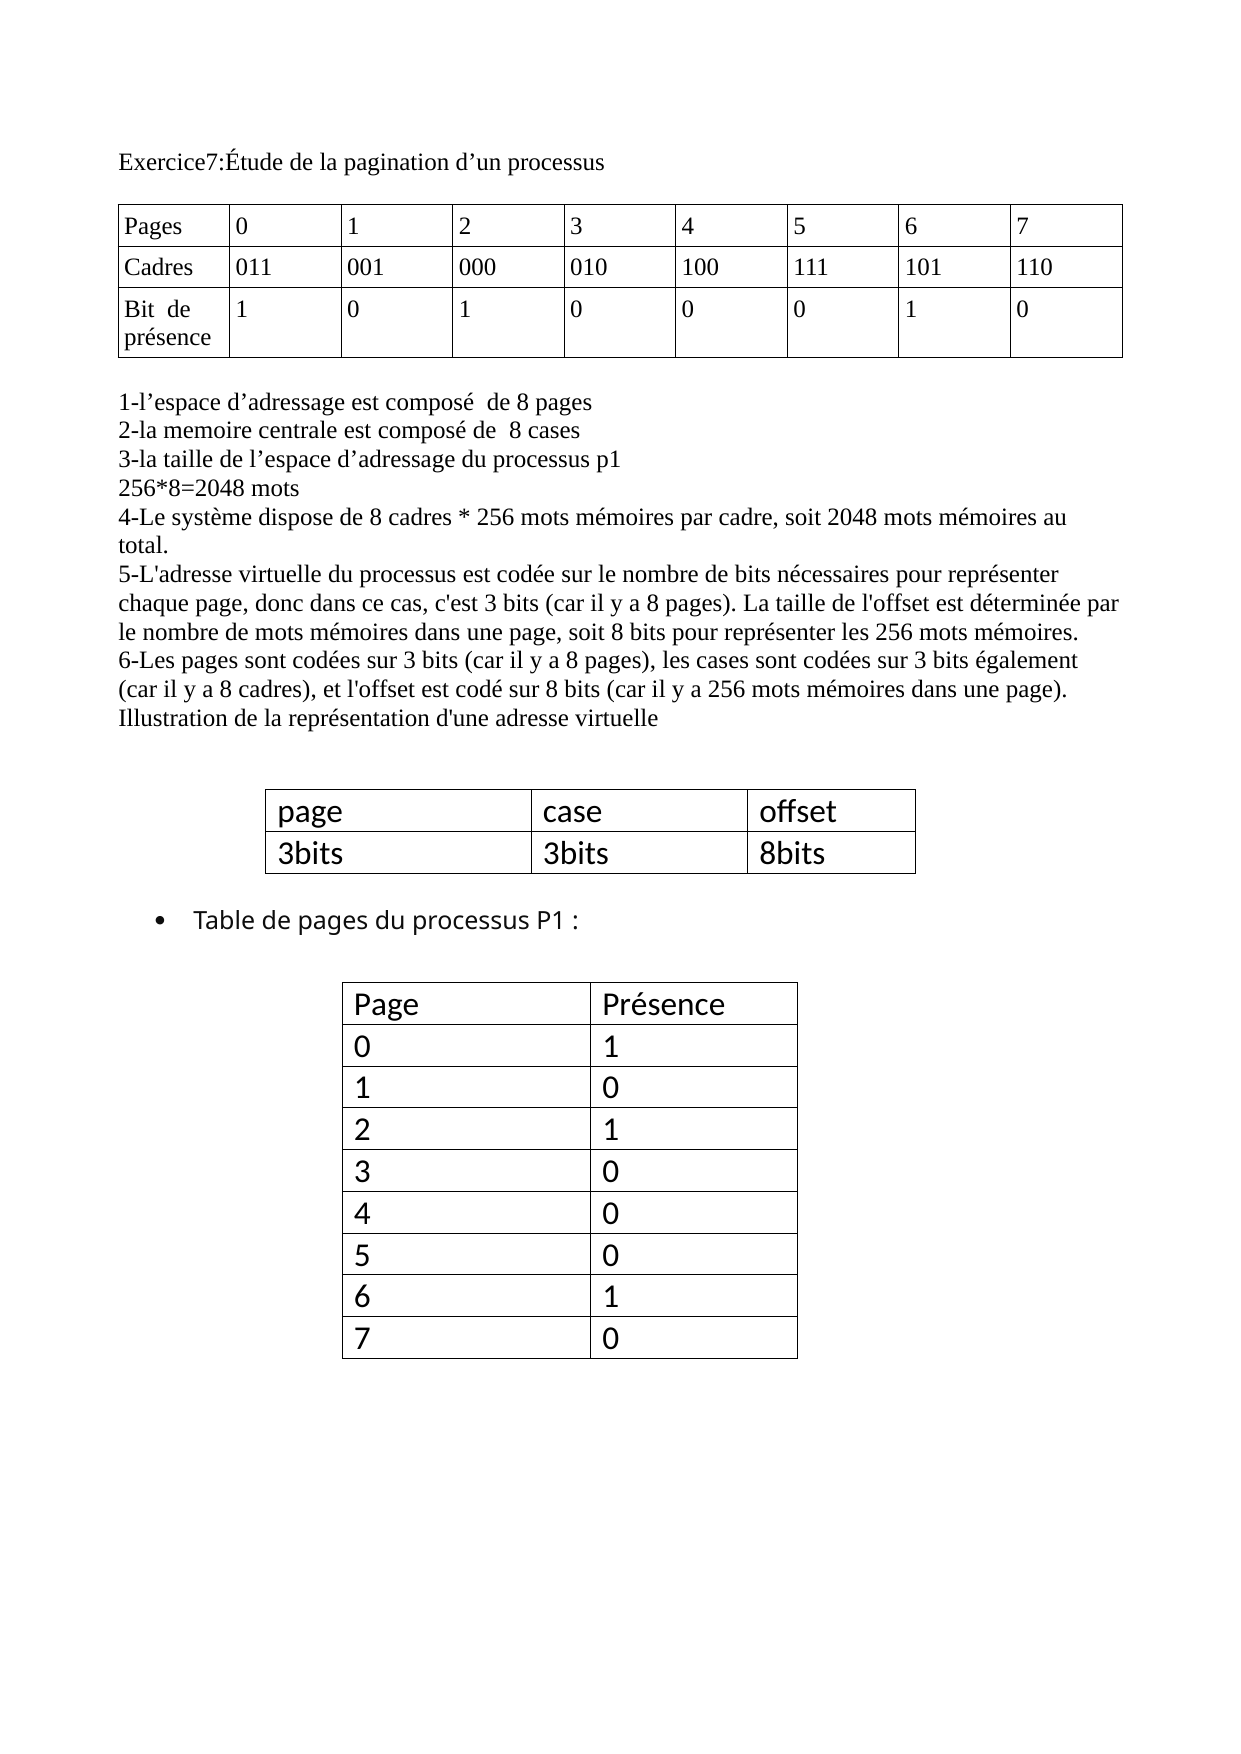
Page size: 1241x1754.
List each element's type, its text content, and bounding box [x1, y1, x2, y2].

table_cell 3bits [532, 832, 747, 873]
table_cell 1 [230, 288, 341, 357]
table_cell 001 [342, 247, 452, 287]
table_cell 0 [565, 288, 675, 357]
table_header 5 [788, 205, 898, 246]
table_cell 5 [343, 1234, 590, 1274]
table_header 4 [676, 205, 787, 246]
text 256*8=2048 mots [118, 473, 1122, 502]
table_cell 0 [676, 288, 787, 357]
table_cell 1 [591, 1275, 797, 1316]
table_header offset [748, 790, 915, 831]
table_header case [532, 790, 747, 831]
table_cell 3bits [266, 832, 531, 873]
table_cell 0 [591, 1234, 797, 1274]
table_cell 110 [1011, 247, 1122, 287]
table_cell 0 [591, 1317, 797, 1358]
table_cell 0 [342, 288, 452, 357]
table_cell 3 [343, 1150, 590, 1191]
table_header Présence [591, 983, 797, 1024]
table_header Pages [119, 205, 229, 246]
table_header 2 [453, 205, 564, 246]
table_cell 0 [1011, 288, 1122, 357]
table_cell 0 [591, 1067, 797, 1107]
table_cell 0 [788, 288, 898, 357]
table_cell 0 [343, 1025, 590, 1066]
table_header 6 [899, 205, 1010, 246]
text 4-Le système dispose de 8 cadres * 256 mots mémoires par cadre, soit 2048 mots mémoires au total. [118, 502, 1122, 559]
text 1-l’espace d’adressage est composé de 8 pages [118, 387, 1122, 415]
table_cell 100 [676, 247, 787, 287]
table_cell 111 [788, 247, 898, 287]
table_cell 101 [899, 247, 1010, 287]
table_header 0 [230, 205, 341, 246]
text 6-Les pages sont codées sur 3 bits (car il y a 8 pages), les cases sont codées sur 3 bits également (car il y a 8 cadres), et l'offset est codé sur 8 bits (car il y a 256 mots mémoires dans une page). [118, 645, 1122, 703]
table_cell 0 [591, 1150, 797, 1191]
table_cell 011 [230, 247, 341, 287]
table_header 3 [565, 205, 675, 246]
table_cell 1 [591, 1025, 797, 1066]
table_header 1 [342, 205, 452, 246]
table_cell 0 [591, 1192, 797, 1233]
text 2-la memoire centrale est composé de 8 cases [118, 415, 1122, 444]
table_cell 2 [343, 1108, 590, 1149]
table_cell 7 [343, 1317, 590, 1358]
table_header 7 [1011, 205, 1122, 246]
text Exercice7:Étude de la pagination d’un processus [118, 147, 1122, 176]
table_cell 4 [343, 1192, 590, 1233]
table_cell 010 [565, 247, 675, 287]
table_cell 1 [343, 1067, 590, 1107]
table_cell Bit de présence [119, 288, 229, 357]
text Illustration de la représentation d'une adresse virtuelle [118, 703, 1122, 732]
table_cell 000 [453, 247, 564, 287]
table_cell Cadres [119, 247, 229, 287]
text 3-la taille de l’espace d’adressage du processus p1 [118, 444, 1122, 473]
table_cell 6 [343, 1275, 590, 1316]
table_cell 8bits [748, 832, 915, 873]
list Table de pages du processus P1 : [156, 902, 1122, 937]
table_cell 1 [453, 288, 564, 357]
table_cell 1 [899, 288, 1010, 357]
table_cell 1 [591, 1108, 797, 1149]
table_header Page [343, 983, 590, 1024]
table_header page [266, 790, 531, 831]
text 5-L'adresse virtuelle du processus est codée sur le nombre de bits nécessaires pour représenter chaque page, donc dans ce cas, c'est 3 bits (car il y a 8 pages). La taille de l'offset est déterminée par le nombre de mots mémoires dans une page, soit 8 bits pour représenter les 256 mots mémoires. [118, 559, 1122, 645]
